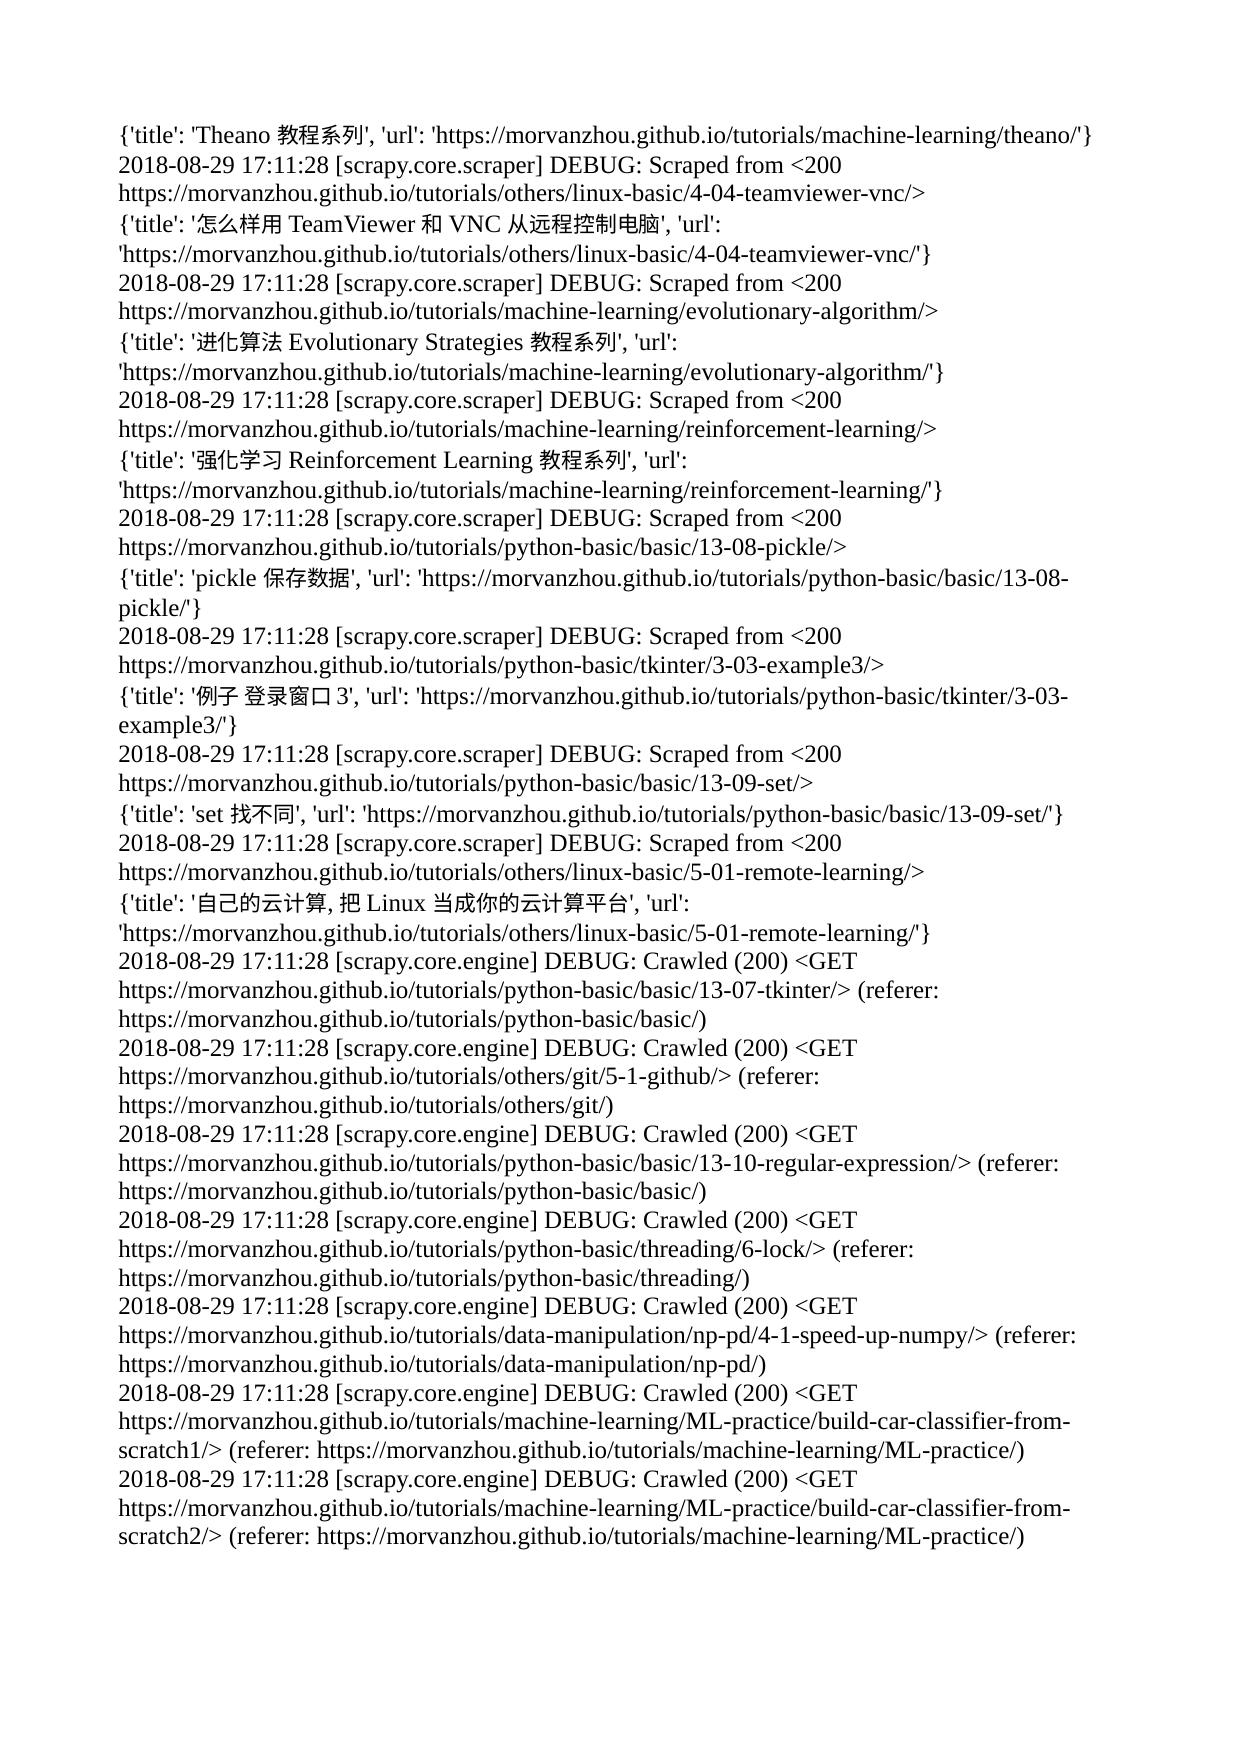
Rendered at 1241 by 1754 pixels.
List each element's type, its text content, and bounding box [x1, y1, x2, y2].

text {'title': '进化算法 Evolutionary Strategies 教程系列', 'url': 'https://morvanzhou.github.io/tutorials/machine-learning/evolutionary-algorithm/'} [118, 325, 1122, 386]
text {'title': 'Theano 教程系列', 'url': 'https://morvanzhou.github.io/tutorials/machine-learning/theano/'} [118, 118, 1122, 150]
text {'title': '怎么样用 TeamViewer 和 VNC 从远程控制电脑', 'url': 'https://morvanzhou.github.io/tutorials/others/linux-basic/4-04-teamviewer-vnc/'} [118, 207, 1122, 268]
text 2018-08-29 17:11:28 [scrapy.core.engine] DEBUG: Crawled (200) <GET https://morvanzhou.github.io/tutorials/python-basic/threading/6-lock/> (referer: https://morvanzhou.github.io/tutorials/python-basic/threading/) [118, 1205, 1122, 1291]
text 2018-08-29 17:11:28 [scrapy.core.scraper] DEBUG: Scraped from <200 https://morvanzhou.github.io/tutorials/others/linux-basic/4-04-teamviewer-vnc/> [118, 150, 1122, 207]
text {'title': '例子 登录窗口3', 'url': 'https://morvanzhou.github.io/tutorials/python-basic/tkinter/3-03-example3/'} [118, 679, 1122, 739]
text 2018-08-29 17:11:28 [scrapy.core.scraper] DEBUG: Scraped from <200 https://morvanzhou.github.io/tutorials/machine-learning/evolutionary-algorithm/> [118, 268, 1122, 325]
text 2018-08-29 17:11:28 [scrapy.core.engine] DEBUG: Crawled (200) <GET https://morvanzhou.github.io/tutorials/python-basic/basic/13-10-regular-expression/> (referer: https://morvanzhou.github.io/tutorials/python-basic/basic/) [118, 1119, 1122, 1205]
text 2018-08-29 17:11:28 [scrapy.core.scraper] DEBUG: Scraped from <200 https://morvanzhou.github.io/tutorials/python-basic/basic/13-08-pickle/> [118, 503, 1122, 561]
text 2018-08-29 17:11:28 [scrapy.core.scraper] DEBUG: Scraped from <200 https://morvanzhou.github.io/tutorials/others/linux-basic/5-01-remote-learning/> [118, 828, 1122, 886]
text 2018-08-29 17:11:28 [scrapy.core.engine] DEBUG: Crawled (200) <GET https://morvanzhou.github.io/tutorials/machine-learning/ML-practice/build-car-classifier-from-scratch1/> (referer: https://morvanzhou.github.io/tutorials/machine-learning/ML-practice/) [118, 1378, 1122, 1464]
text {'title': 'set 找不同', 'url': 'https://morvanzhou.github.io/tutorials/python-basic/basic/13-09-set/'} [118, 797, 1122, 828]
text 2018-08-29 17:11:28 [scrapy.core.scraper] DEBUG: Scraped from <200 https://morvanzhou.github.io/tutorials/machine-learning/reinforcement-learning/> [118, 386, 1122, 443]
text 2018-08-29 17:11:28 [scrapy.core.engine] DEBUG: Crawled (200) <GET https://morvanzhou.github.io/tutorials/python-basic/basic/13-07-tkinter/> (referer: https://morvanzhou.github.io/tutorials/python-basic/basic/) [118, 946, 1122, 1033]
text {'title': '强化学习 Reinforcement Learning 教程系列', 'url': 'https://morvanzhou.github.io/tutorials/machine-learning/reinforcement-learning/'} [118, 443, 1122, 503]
text 2018-08-29 17:11:28 [scrapy.core.engine] DEBUG: Crawled (200) <GET https://morvanzhou.github.io/tutorials/others/git/5-1-github/> (referer: https://morvanzhou.github.io/tutorials/others/git/) [118, 1033, 1122, 1119]
text 2018-08-29 17:11:28 [scrapy.core.scraper] DEBUG: Scraped from <200 https://morvanzhou.github.io/tutorials/python-basic/tkinter/3-03-example3/> [118, 621, 1122, 679]
text 2018-08-29 17:11:28 [scrapy.core.scraper] DEBUG: Scraped from <200 https://morvanzhou.github.io/tutorials/python-basic/basic/13-09-set/> [118, 739, 1122, 797]
text 2018-08-29 17:11:28 [scrapy.core.engine] DEBUG: Crawled (200) <GET https://morvanzhou.github.io/tutorials/machine-learning/ML-practice/build-car-classifier-from-scratch2/> (referer: https://morvanzhou.github.io/tutorials/machine-learning/ML-practice/) [118, 1464, 1122, 1550]
text {'title': '自己的云计算, 把 Linux 当成你的云计算平台', 'url': 'https://morvanzhou.github.io/tutorials/others/linux-basic/5-01-remote-learning/'} [118, 886, 1122, 946]
text 2018-08-29 17:11:28 [scrapy.core.engine] DEBUG: Crawled (200) <GET https://morvanzhou.github.io/tutorials/data-manipulation/np-pd/4-1-speed-up-numpy/> (referer: https://morvanzhou.github.io/tutorials/data-manipulation/np-pd/) [118, 1291, 1122, 1378]
text {'title': 'pickle 保存数据', 'url': 'https://morvanzhou.github.io/tutorials/python-basic/basic/13-08-pickle/'} [118, 561, 1122, 621]
